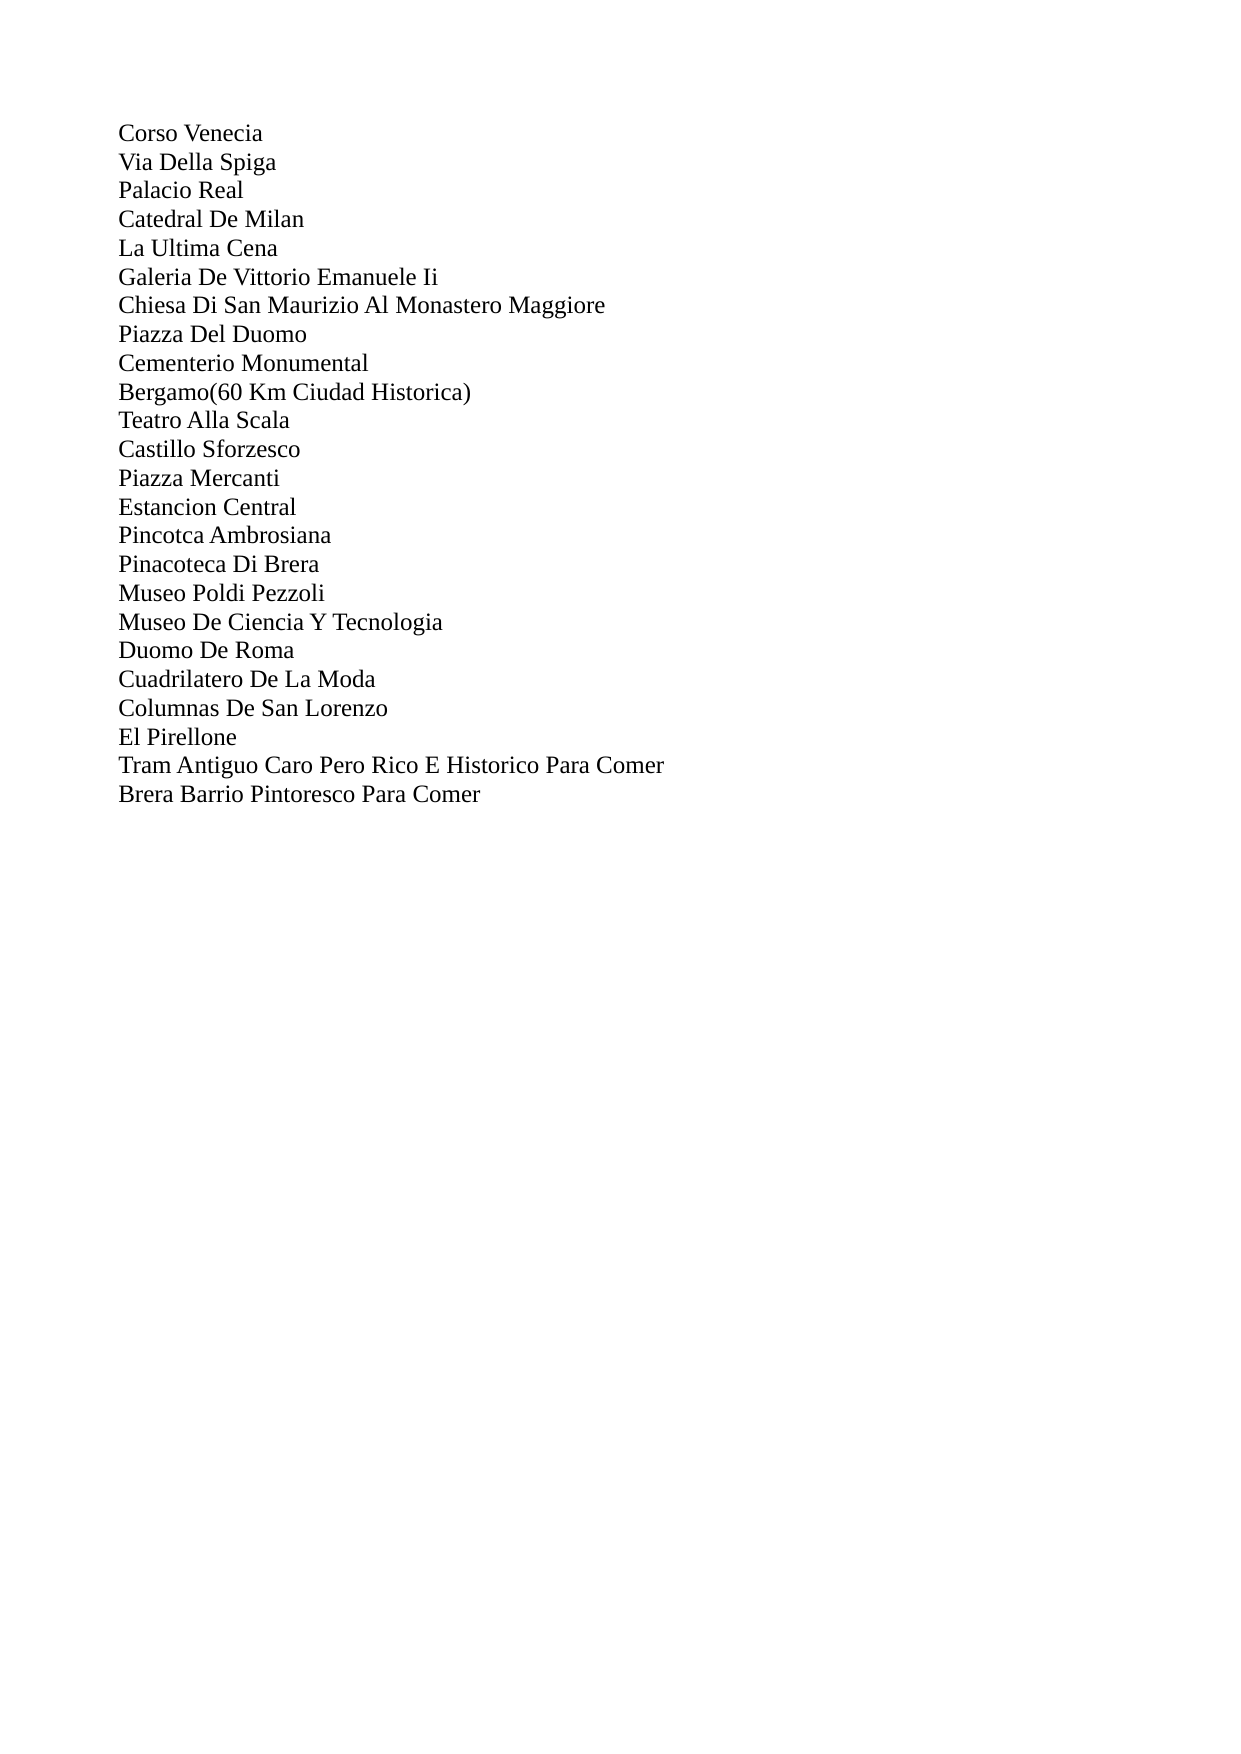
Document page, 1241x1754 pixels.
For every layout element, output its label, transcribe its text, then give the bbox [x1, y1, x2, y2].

text Pincotca Ambrosiana [118, 521, 1122, 549]
text Corso Venecia [118, 118, 1122, 147]
text Brera Barrio Pintoresco Para Comer [118, 779, 1122, 808]
text La Ultima Cena [118, 233, 1122, 262]
text Piazza Del Duomo [118, 319, 1122, 348]
text Bergamo(60 Km Ciudad Historica) [118, 377, 1122, 406]
text Galeria De Vittorio Emanuele Ii [118, 262, 1122, 291]
text Piazza Mercanti [118, 463, 1122, 492]
text Teatro Alla Scala [118, 406, 1122, 434]
text Duomo De Roma [118, 636, 1122, 664]
text Palacio Real [118, 176, 1122, 204]
text Via Della Spiga [118, 147, 1122, 176]
text Columnas De San Lorenzo [118, 693, 1122, 722]
text Museo De Ciencia Y Tecnologia [118, 607, 1122, 636]
text Pinacoteca Di Brera [118, 549, 1122, 578]
text Chiesa Di San Maurizio Al Monastero Maggiore [118, 291, 1122, 319]
text Catedral De Milan [118, 204, 1122, 233]
text Cementerio Monumental [118, 348, 1122, 377]
text Estancion Central [118, 492, 1122, 521]
text Museo Poldi Pezzoli [118, 578, 1122, 607]
text Castillo Sforzesco [118, 434, 1122, 463]
text Cuadrilatero De La Moda [118, 664, 1122, 693]
text Tram Antiguo Caro Pero Rico E Historico Para Comer [118, 751, 1122, 779]
text El Pirellone [118, 722, 1122, 751]
